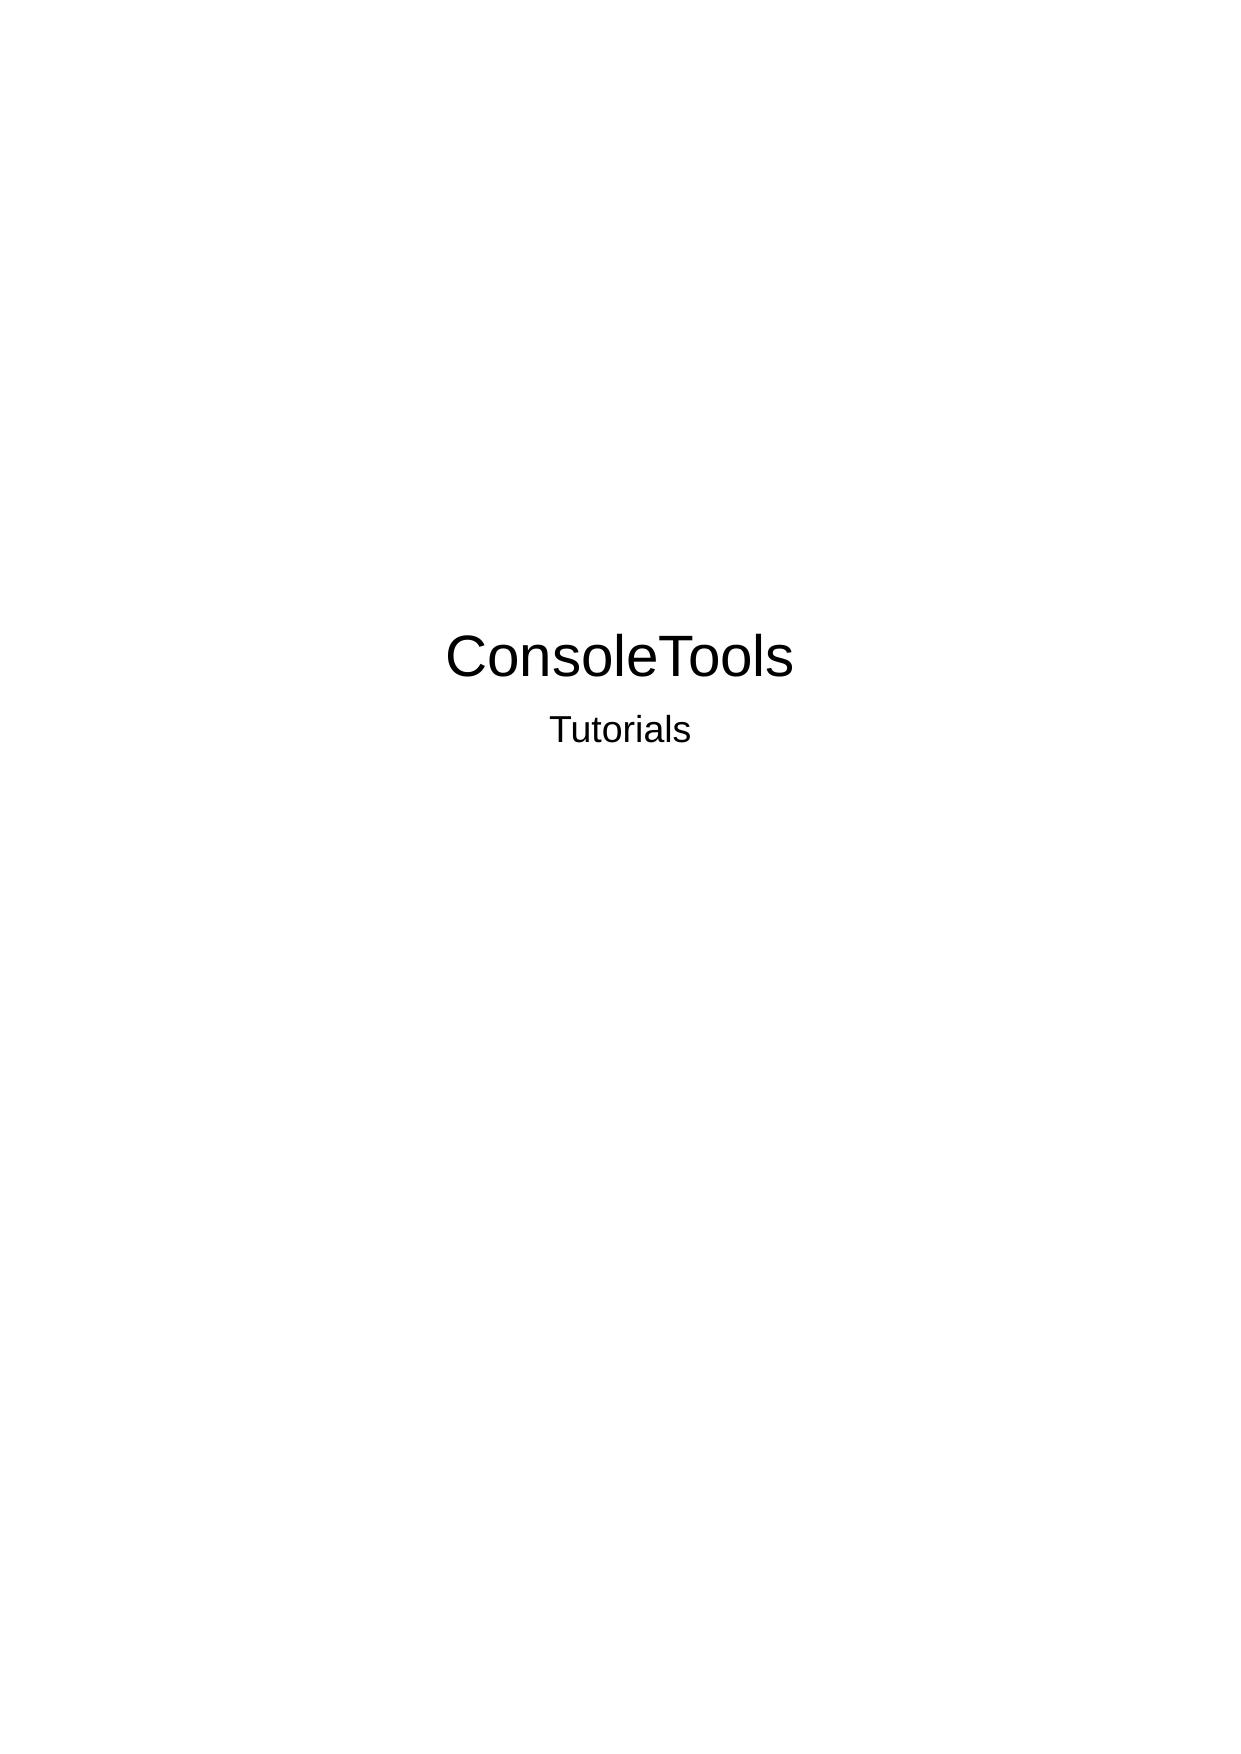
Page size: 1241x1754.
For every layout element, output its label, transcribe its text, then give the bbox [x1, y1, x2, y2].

title ConsoleTools [118, 622, 1122, 689]
subtitle Tutorials [118, 707, 1122, 751]
